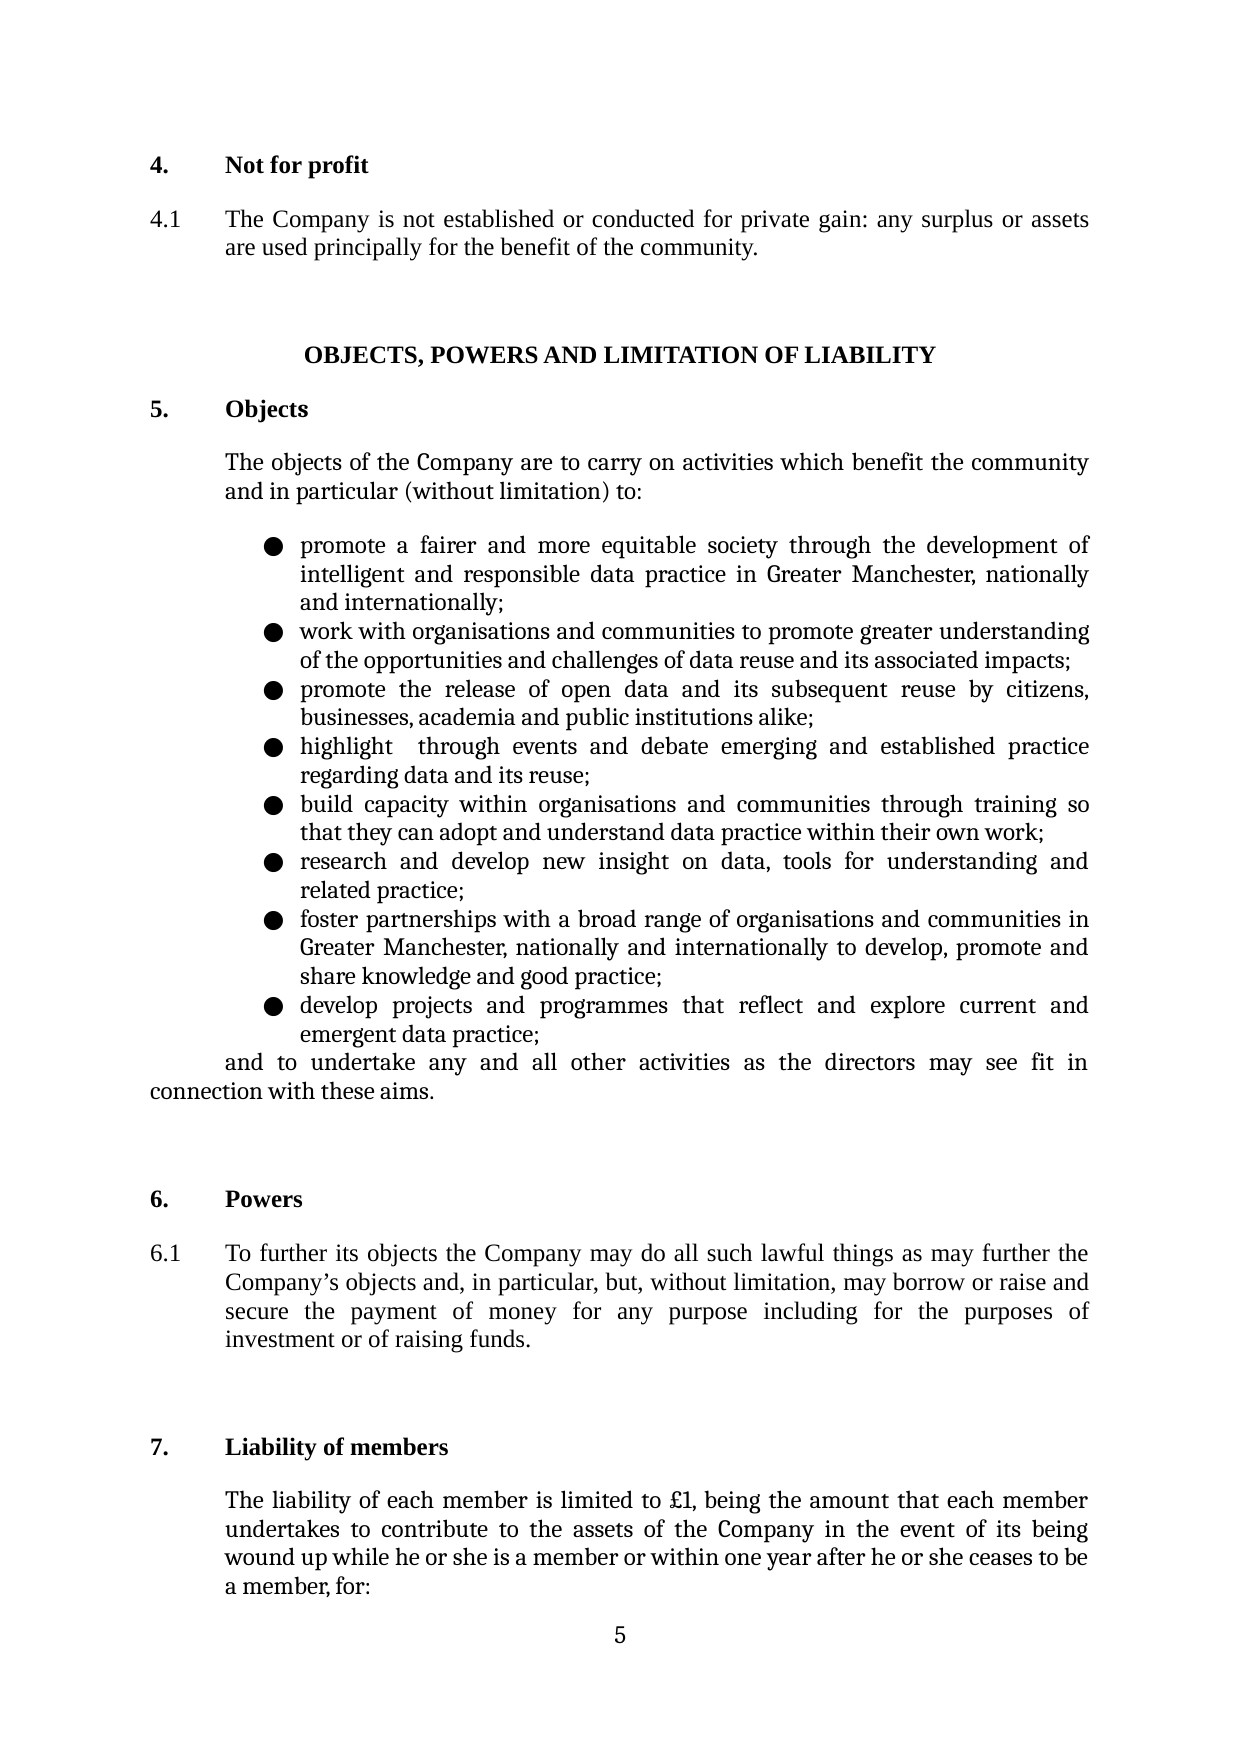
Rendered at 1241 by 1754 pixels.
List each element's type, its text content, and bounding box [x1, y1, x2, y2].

list foster partnerships with a broad range of organisations and communities in Greater Manchester, nationally and internationally to develop, promote and share knowledge and good practice; [262, 904, 1090, 991]
list highlight through events and debate emerging and established practice regarding data and its reuse; [262, 732, 1090, 789]
list work with organisations and communities to promote greater understanding of the opportunities and challenges of data reuse and its associated impacts; [262, 617, 1090, 674]
list To further its objects the Company may do all such lawful things as may further the Company’s objects and, in particular, but, without limitation, may borrow or raise and secure the payment of money for any purpose including for the purposes of investment or of raising funds. [150, 1238, 1090, 1353]
text The liability of each member is limited to £1, being the amount that each member undertakes to contribute to the assets of the Company in the event of its being wound up while he or she is a member or within one year after he or she ceases to be a member, for: [225, 1486, 1090, 1601]
list The Company is not established or conducted for private gain: any surplus or assets are used principally for the benefit of the community. [150, 204, 1090, 261]
list research and develop new insight on data, tools for understanding and related practice; [262, 847, 1090, 904]
list build capacity within organisations and communities through training so that they can adopt and understand data practice within their own work; [262, 789, 1090, 847]
list Objects [150, 394, 1090, 423]
list Liability of members [150, 1432, 1090, 1461]
text OBJECTS, POWERS AND LIMITATION OF LIABILITY [150, 340, 1090, 369]
list Powers [150, 1184, 1090, 1213]
text The objects of the Company are to carry on activities which benefit the community and in particular (without limitation) to: [225, 448, 1090, 506]
list promote a fairer and more equitable society through the development of intelligent and responsible data practice in Greater Manchester, nationally and internationally; [262, 531, 1090, 617]
list Not for profit [150, 150, 1090, 179]
list promote the release of open data and its subsequent reuse by citizens, businesses, academia and public institutions alike; [262, 674, 1090, 732]
list develop projects and programmes that reflect and explore current and emergent data practice; [262, 991, 1090, 1048]
text and to undertake any and all other activities as the directors may see fit in connection with these aims. [150, 1048, 1090, 1106]
